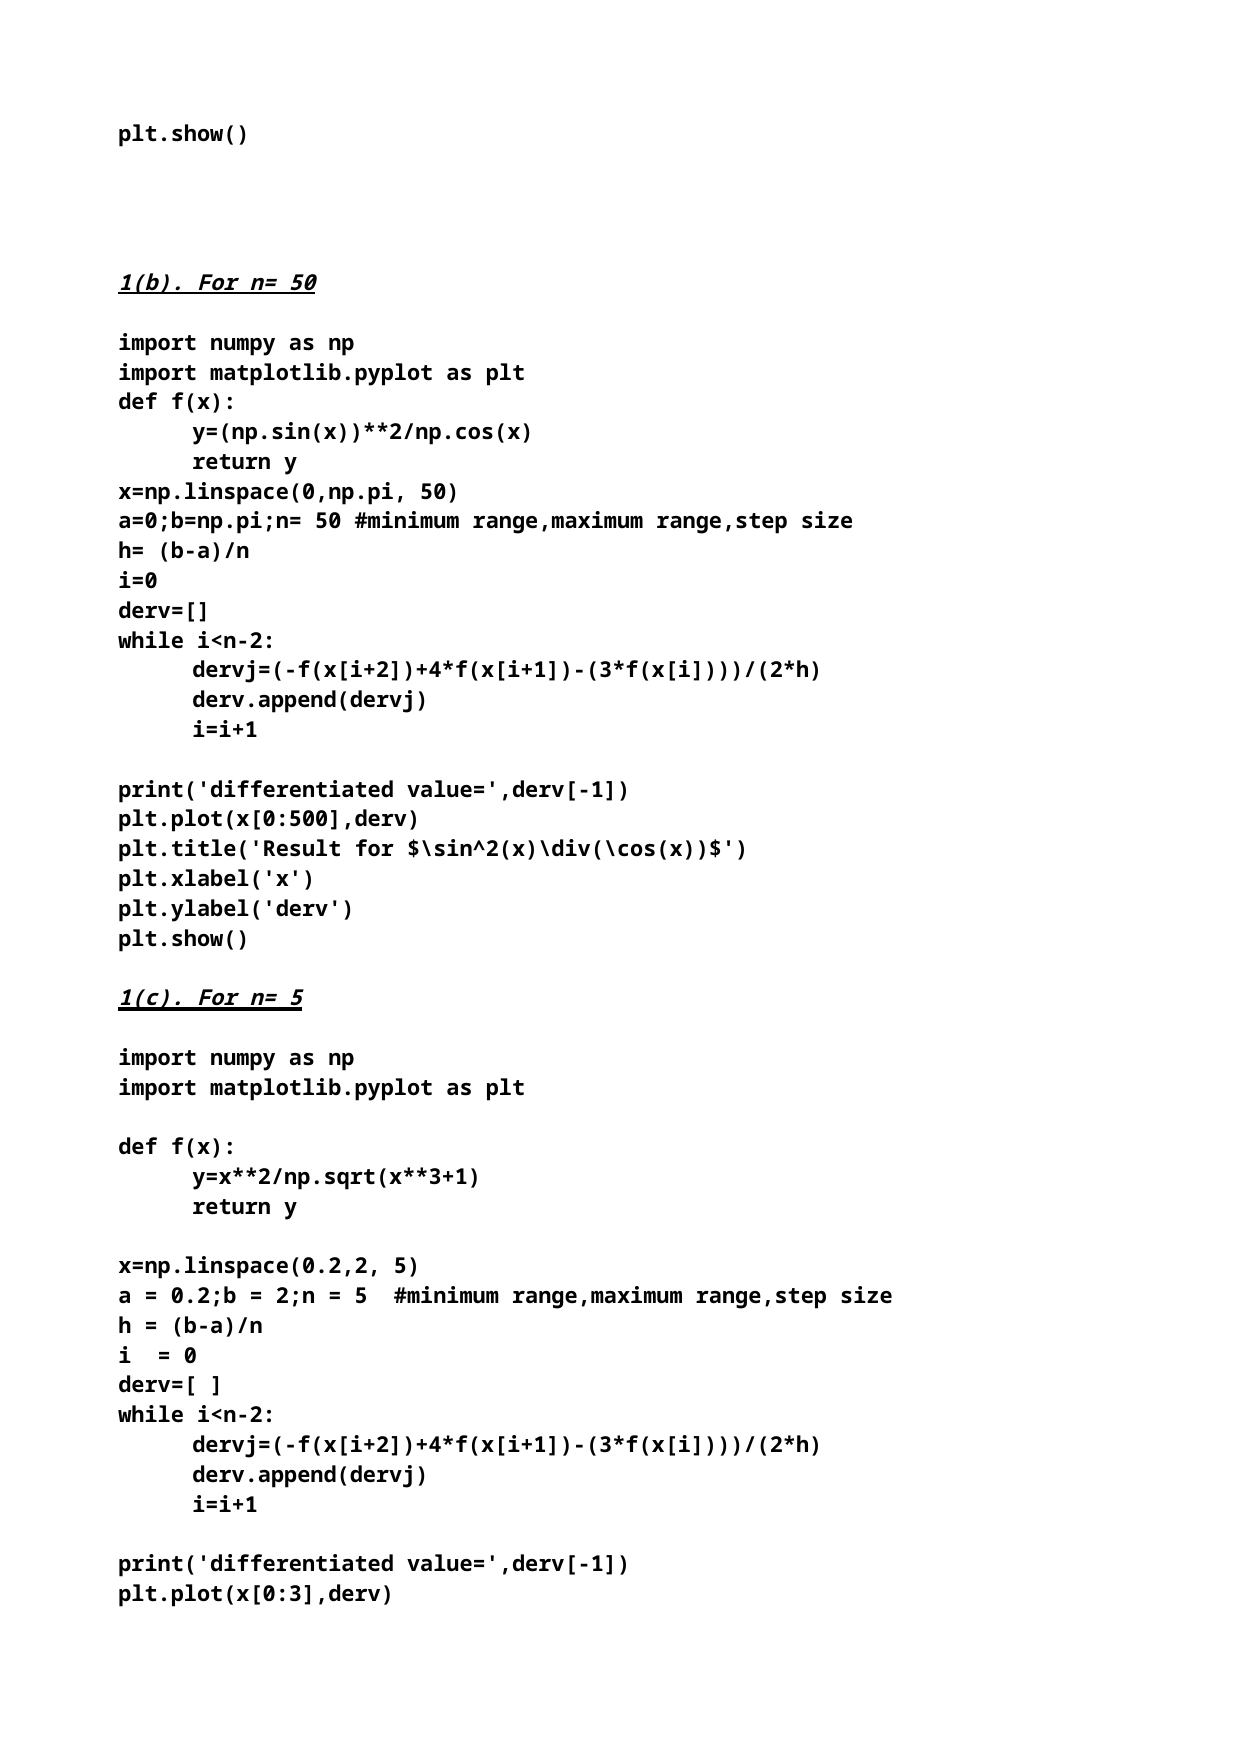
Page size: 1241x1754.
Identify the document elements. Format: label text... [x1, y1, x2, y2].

text i=i+1 [118, 714, 1122, 744]
text y=(np.sin(x))**2/np.cos(x) [118, 416, 1122, 446]
text i=i+1 [118, 1488, 1122, 1518]
text return y [118, 446, 1122, 476]
text while i<n-2: [118, 624, 1122, 654]
text while i<n-2: [118, 1399, 1122, 1429]
text derv.append(dervj) [118, 1459, 1122, 1488]
text derv=[] [118, 595, 1122, 624]
text x=np.linspace(0.2,2, 5) [118, 1250, 1122, 1280]
text y=x**2/np.sqrt(x**3+1) [118, 1161, 1122, 1191]
text dervj=(-f(x[i+2])+4*f(x[i+1])-(3*f(x[i])))/(2*h) [118, 1429, 1122, 1459]
text dervj=(-f(x[i+2])+4*f(x[i+1])-(3*f(x[i])))/(2*h) [118, 654, 1122, 684]
text derv.append(dervj) [118, 684, 1122, 714]
text print('differentiated value=',derv[-1]) [118, 1548, 1122, 1578]
text plt.title('Result for $\sin^2(x)\div(\cos(x))$') [118, 833, 1122, 863]
text plt.plot(x[0:500],derv) [118, 803, 1122, 833]
text import matplotlib.pyplot as plt [118, 356, 1122, 386]
text h= (b-a)/n [118, 535, 1122, 565]
text 1(b). For n= 50 [118, 267, 1122, 297]
text plt.show() [118, 922, 1122, 952]
text def f(x): [118, 1131, 1122, 1161]
text 1(c). For n= 5 [118, 982, 1122, 1012]
text derv=[ ] [118, 1369, 1122, 1399]
text i = 0 [118, 1339, 1122, 1369]
text import numpy as np [118, 1042, 1122, 1071]
text i=0 [118, 565, 1122, 595]
text plt.xlabel('x') [118, 863, 1122, 893]
text import matplotlib.pyplot as plt [118, 1071, 1122, 1101]
text a=0;b=np.pi;n= 50 #minimum range,maximum range,step size [118, 505, 1122, 535]
text plt.plot(x[0:3],derv) [118, 1578, 1122, 1608]
text def f(x): [118, 386, 1122, 416]
text plt.show() [118, 118, 1122, 148]
text print('differentiated value=',derv[-1]) [118, 773, 1122, 803]
text plt.ylabel('derv') [118, 893, 1122, 922]
text a = 0.2;b = 2;n = 5 #minimum range,maximum range,step size [118, 1280, 1122, 1310]
text x=np.linspace(0,np.pi, 50) [118, 476, 1122, 505]
text h = (b-a)/n [118, 1310, 1122, 1339]
text return y [118, 1191, 1122, 1220]
text import numpy as np [118, 327, 1122, 356]
